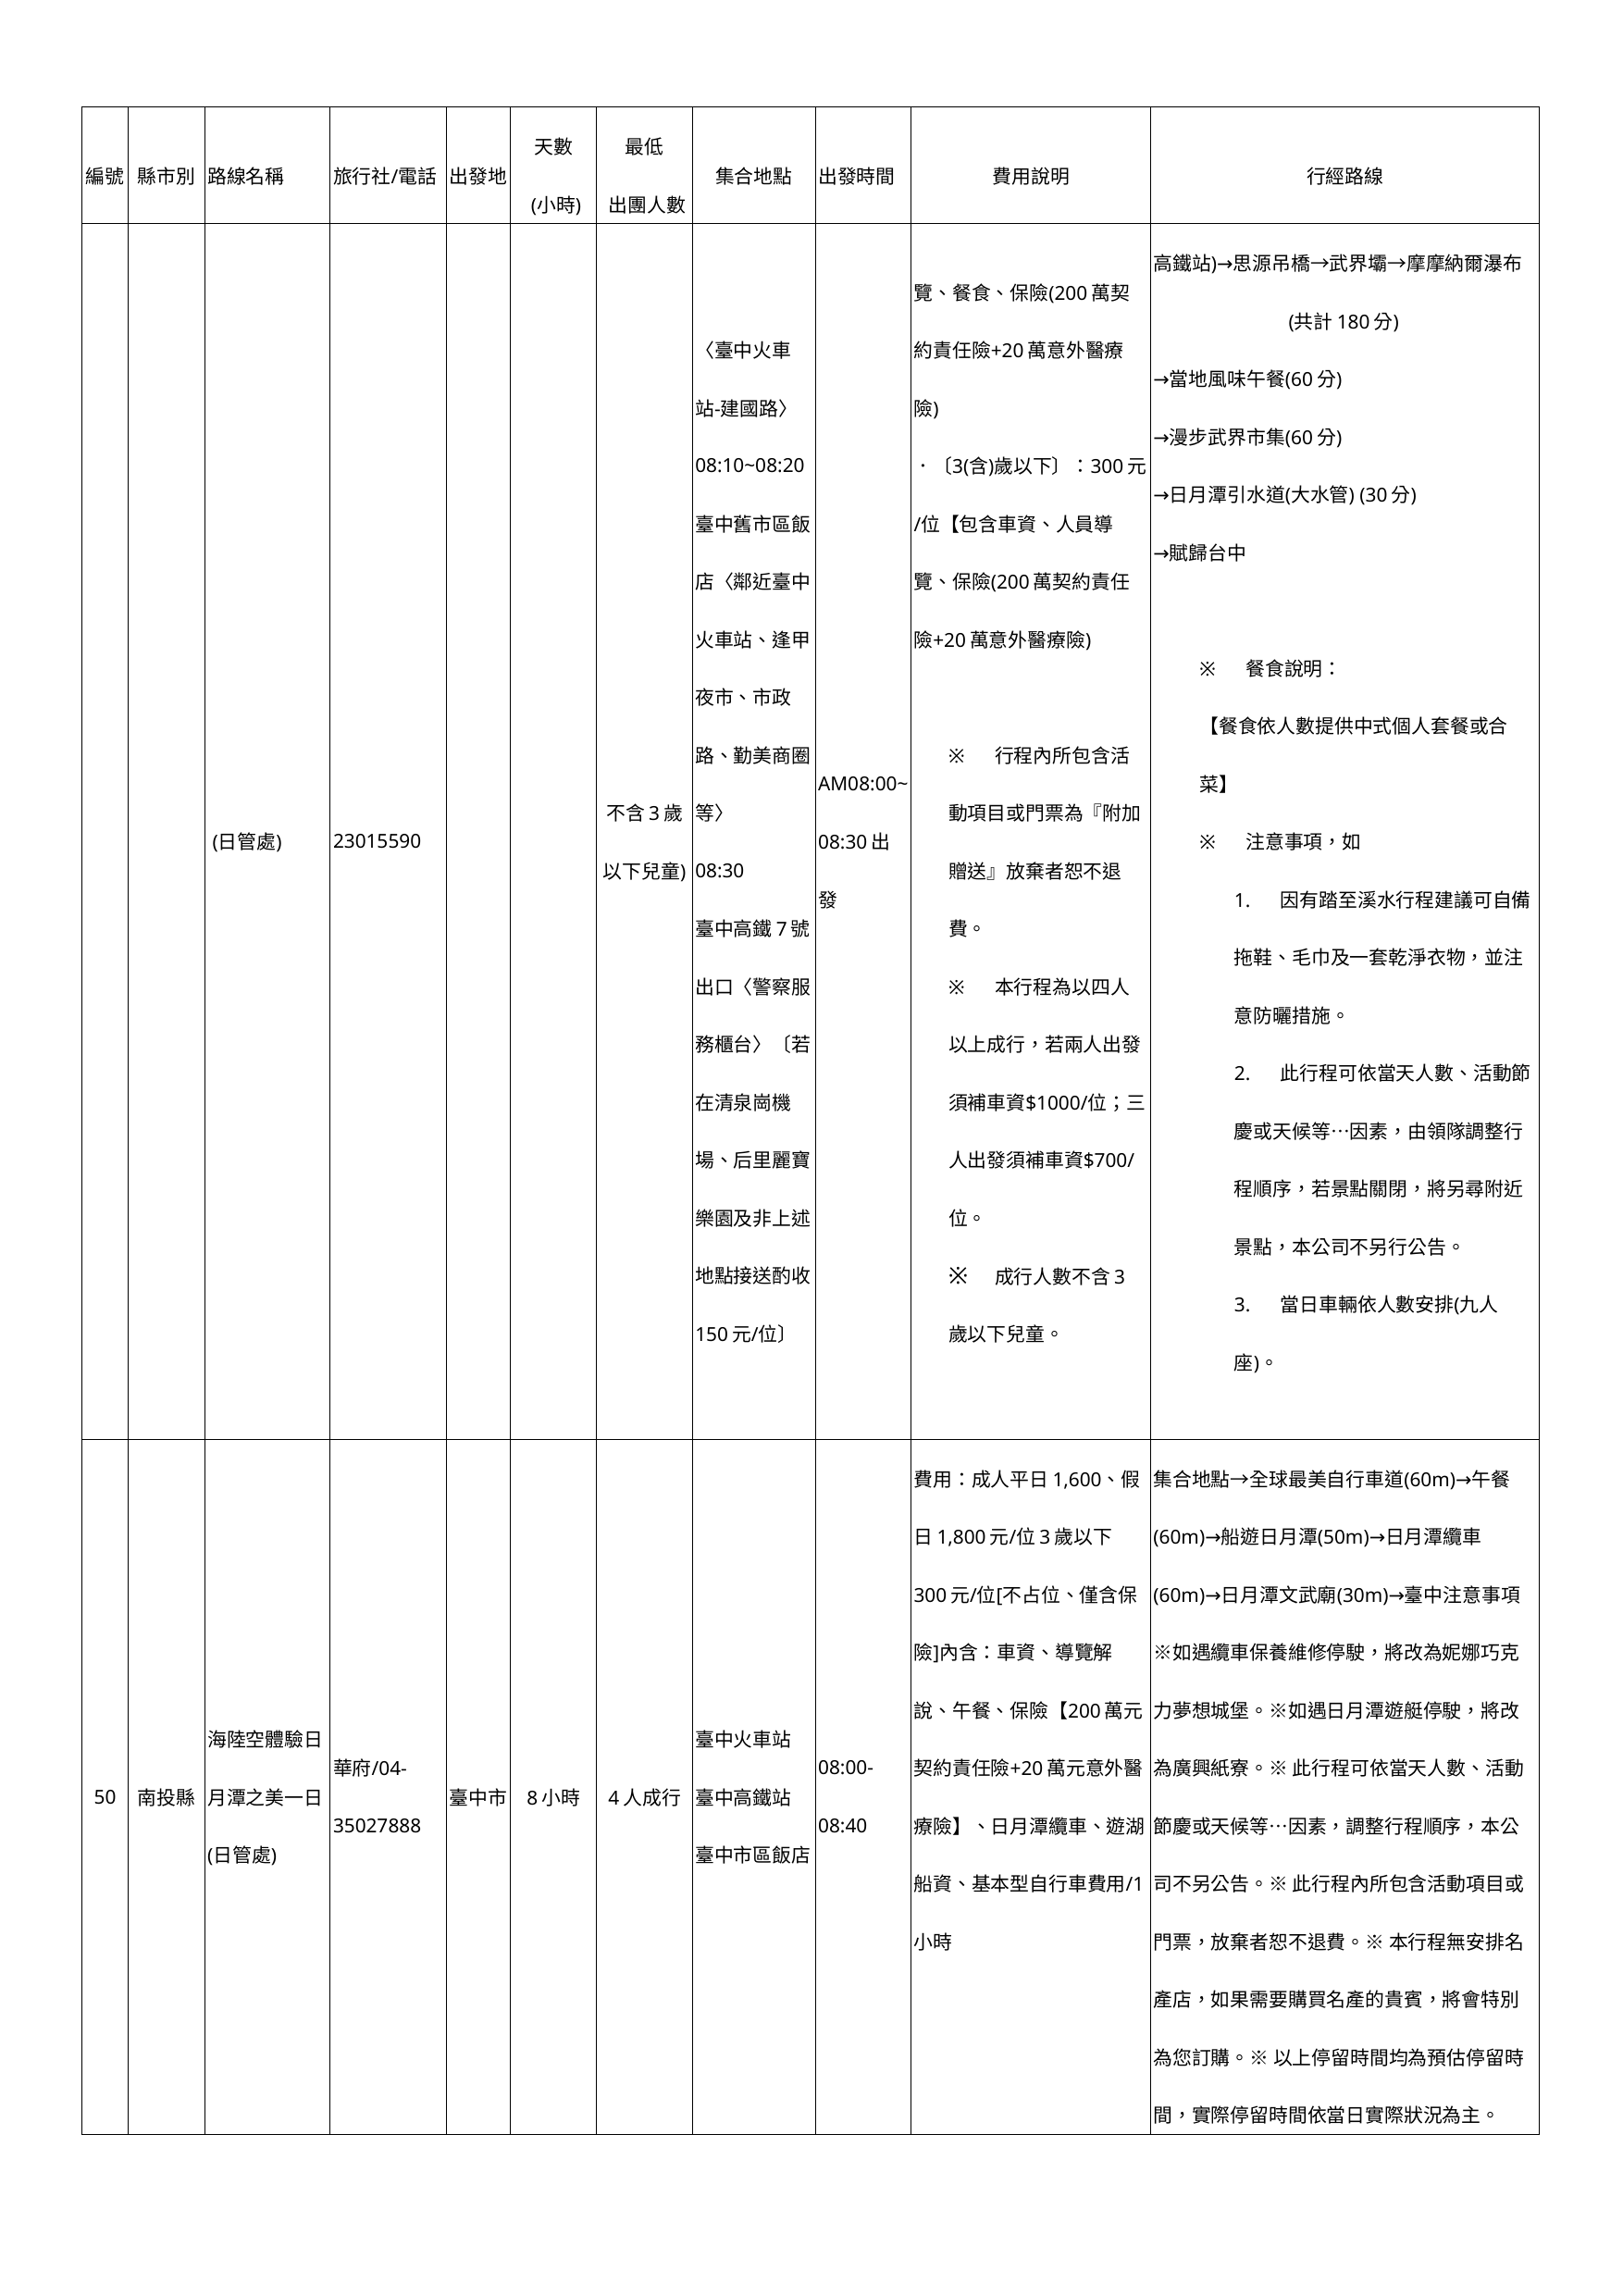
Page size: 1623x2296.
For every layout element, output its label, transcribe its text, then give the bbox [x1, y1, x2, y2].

table_cell [82, 224, 128, 1439]
table_cell 臺中市 [447, 1440, 510, 2134]
table_cell 海陸空體驗日月潭之美一日(日管處) [205, 1440, 329, 2134]
table_cell 覽、餐食、保險(200萬契約責任險+20萬意外醫療險) ．〔3(含)歲以下〕：300元/位【包含車資、人員導覽、保險(200萬契約責任險+20萬意外醫療險) 行程內所包含活動項目或門票為『附加贈送』放棄者恕不退費。 本行程為以四人以上成行，若兩人出發須補車資$1000/位；三人出發須補車資$700/位。 成行人數不含3歲以下兒童。 [911, 224, 1150, 1439]
table_cell 集合地點→全球最美自行車道(60m)→午餐(60m)→船遊日月潭(50m)→日月潭纜車(60m)→日月潭文武廟(30m)→臺中注意事項※如遇纜車保養維修停駛，將改為妮娜巧克力夢想城堡。※如遇日月潭遊艇停駛，將改為廣興紙寮。※ 此行程可依當天人數、活動節慶或天候等…因素，調整行程順序，本公司不另公告。※ 此行程內所包含活動項目或門票，放棄者恕不退費。※ 本行程無安排名產店，如果需要購買名產的貴賓，將會特別為您訂購。※ 以上停留時間均為預估停留時間，實際停留時間依當日實際狀況為主。 [1151, 1440, 1539, 2134]
table_cell [129, 224, 204, 1439]
table_cell (日管處) [205, 224, 329, 1439]
table_header 縣市別 [129, 107, 204, 223]
table_cell 50 [82, 1440, 128, 2134]
table_cell AM08:00~08:30出發 [816, 224, 911, 1439]
table_header 行經路線 [1151, 107, 1539, 223]
table_cell 23015590 [330, 224, 446, 1439]
table_header 編號 [82, 107, 128, 223]
table_cell 臺中火車站 臺中高鐵站 臺中市區飯店 [693, 1440, 815, 2134]
table_header 費用說明 [911, 107, 1150, 223]
table_cell 高鐵站)→思源吊橋→武界壩→摩摩納爾瀑布 (共計180分) →當地風味午餐(60分) →漫步武界市集(60分) →日月潭引水道(大水管) (30分) →賦歸台中 餐食說明： 【餐食依人數提供中式個人套餐或合菜】 注意事項，如 因有踏至溪水行程建議可自備拖鞋、毛巾及一套乾淨衣物，並注意防曬措施。 此行程可依當天人數、活動節慶或天候等…因素，由領隊調整行程順序，若景點關閉，將另尋附近景點，本公司不另行公告。 當日車輛依人數安排(九人座)。 [1151, 224, 1539, 1439]
table_cell 8小時 [511, 1440, 596, 2134]
table_header 出發地 [447, 107, 510, 223]
table_cell [511, 224, 596, 1439]
table_cell [447, 224, 510, 1439]
table_cell 4人成行 [597, 1440, 692, 2134]
table_cell 費用：成人平日1,600、假日1,800元/位3歲以下300元/位[不占位、僅含保險]內含：車資、導覽解說、午餐、保險【200萬元契約責任險+20萬元意外醫療險】、日月潭纜車、遊湖船資、基本型自行車費用/1小時 [911, 1440, 1150, 2134]
table_header 出發時間 [816, 107, 911, 223]
table_header 天數 (小時) [511, 107, 596, 223]
table_cell 不含3歲以下兒童) [597, 224, 692, 1439]
table_cell 華府/04-35027888 [330, 1440, 446, 2134]
table_cell 南投縣 [129, 1440, 204, 2134]
table_header 旅行社/電話 [330, 107, 446, 223]
table_header 集合地點 [693, 107, 815, 223]
table_cell 〈臺中火車站-建國路〉 08:10~08:20 臺中舊市區飯店〈鄰近臺中火車站、逢甲夜市、市政路、勤美商圈等〉 08:30 臺中高鐵7號出口〈警察服務櫃台〉〔若在清泉崗機場、后里麗寶樂園及非上述地點接送酌收150元/位〕 [693, 224, 815, 1439]
table_header 最低 出團人數 [597, 107, 692, 223]
table_header 路線名稱 [205, 107, 329, 223]
table_cell 08:00-08:40 [816, 1440, 911, 2134]
